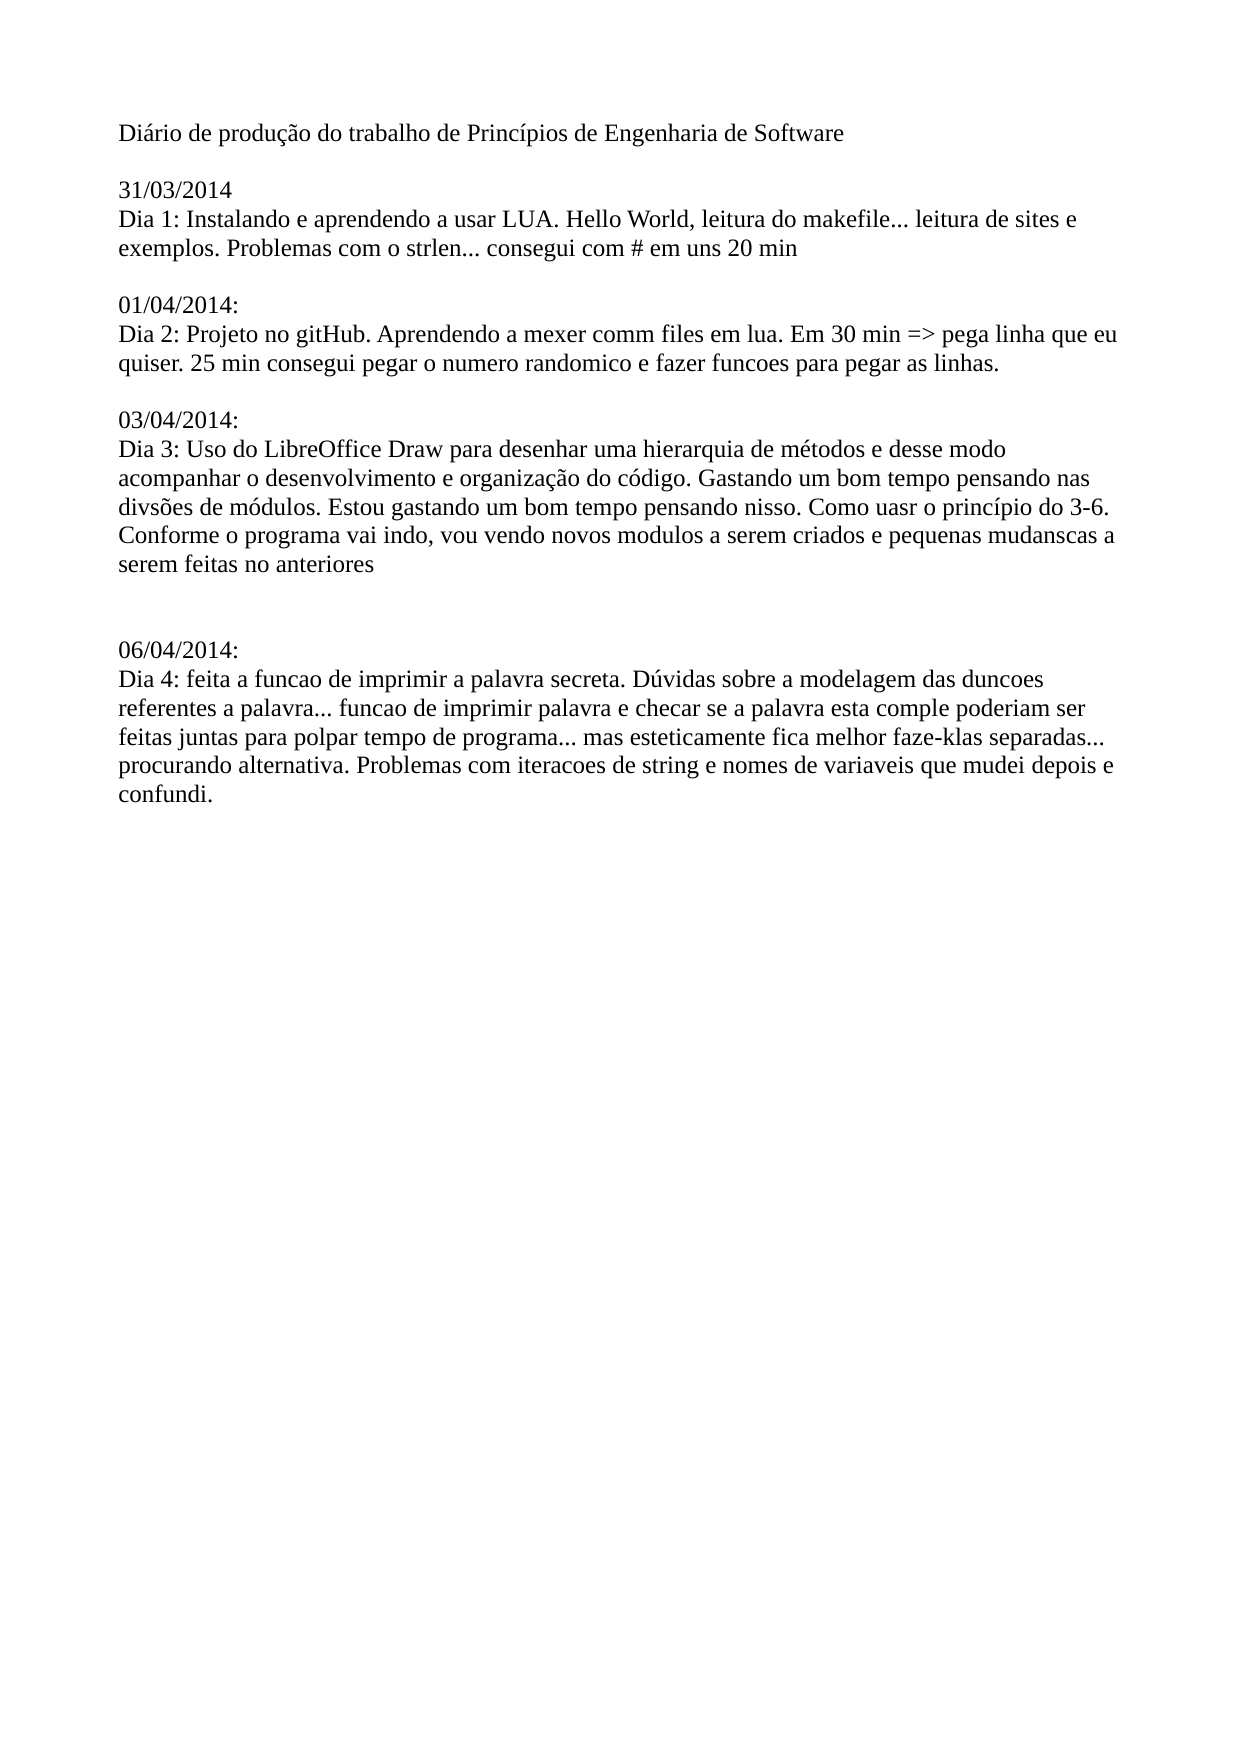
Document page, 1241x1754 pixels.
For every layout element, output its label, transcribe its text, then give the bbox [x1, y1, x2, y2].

text Dia 3: Uso do LibreOffice Draw para desenhar uma hierarquia de métodos e desse modo acompanhar o desenvolvimento e organização do código. Gastando um bom tempo pensando nas divsões de módulos. Estou gastando um bom tempo pensando nisso. Como uasr o princípio do 3-6. Conforme o programa vai indo, vou vendo novos modulos a serem criados e pequenas mudanscas a serem feitas no anteriores [118, 434, 1122, 578]
text 31/03/2014 [118, 176, 1122, 204]
text Dia 2: Projeto no gitHub. Aprendendo a mexer comm files em lua. Em 30 min => pega linha que eu quiser. 25 min consegui pegar o numero randomico e fazer funcoes para pegar as linhas. [118, 319, 1122, 377]
text 01/04/2014: [118, 291, 1122, 319]
text Diário de produção do trabalho de Princípios de Engenharia de Software [118, 118, 1122, 147]
text 03/04/2014: [118, 406, 1122, 434]
text 06/04/2014: [118, 636, 1122, 664]
text Dia 4: feita a funcao de imprimir a palavra secreta. Dúvidas sobre a modelagem das duncoes referentes a palavra... funcao de imprimir palavra e checar se a palavra esta comple poderiam ser feitas juntas para polpar tempo de programa... mas esteticamente fica melhor faze-klas separadas... procurando alternativa. Problemas com iteracoes de string e nomes de variaveis que mudei depois e confundi. [118, 664, 1122, 808]
text Dia 1: Instalando e aprendendo a usar LUA. Hello World, leitura do makefile... leitura de sites e exemplos. Problemas com o strlen... consegui com # em uns 20 min [118, 204, 1122, 262]
